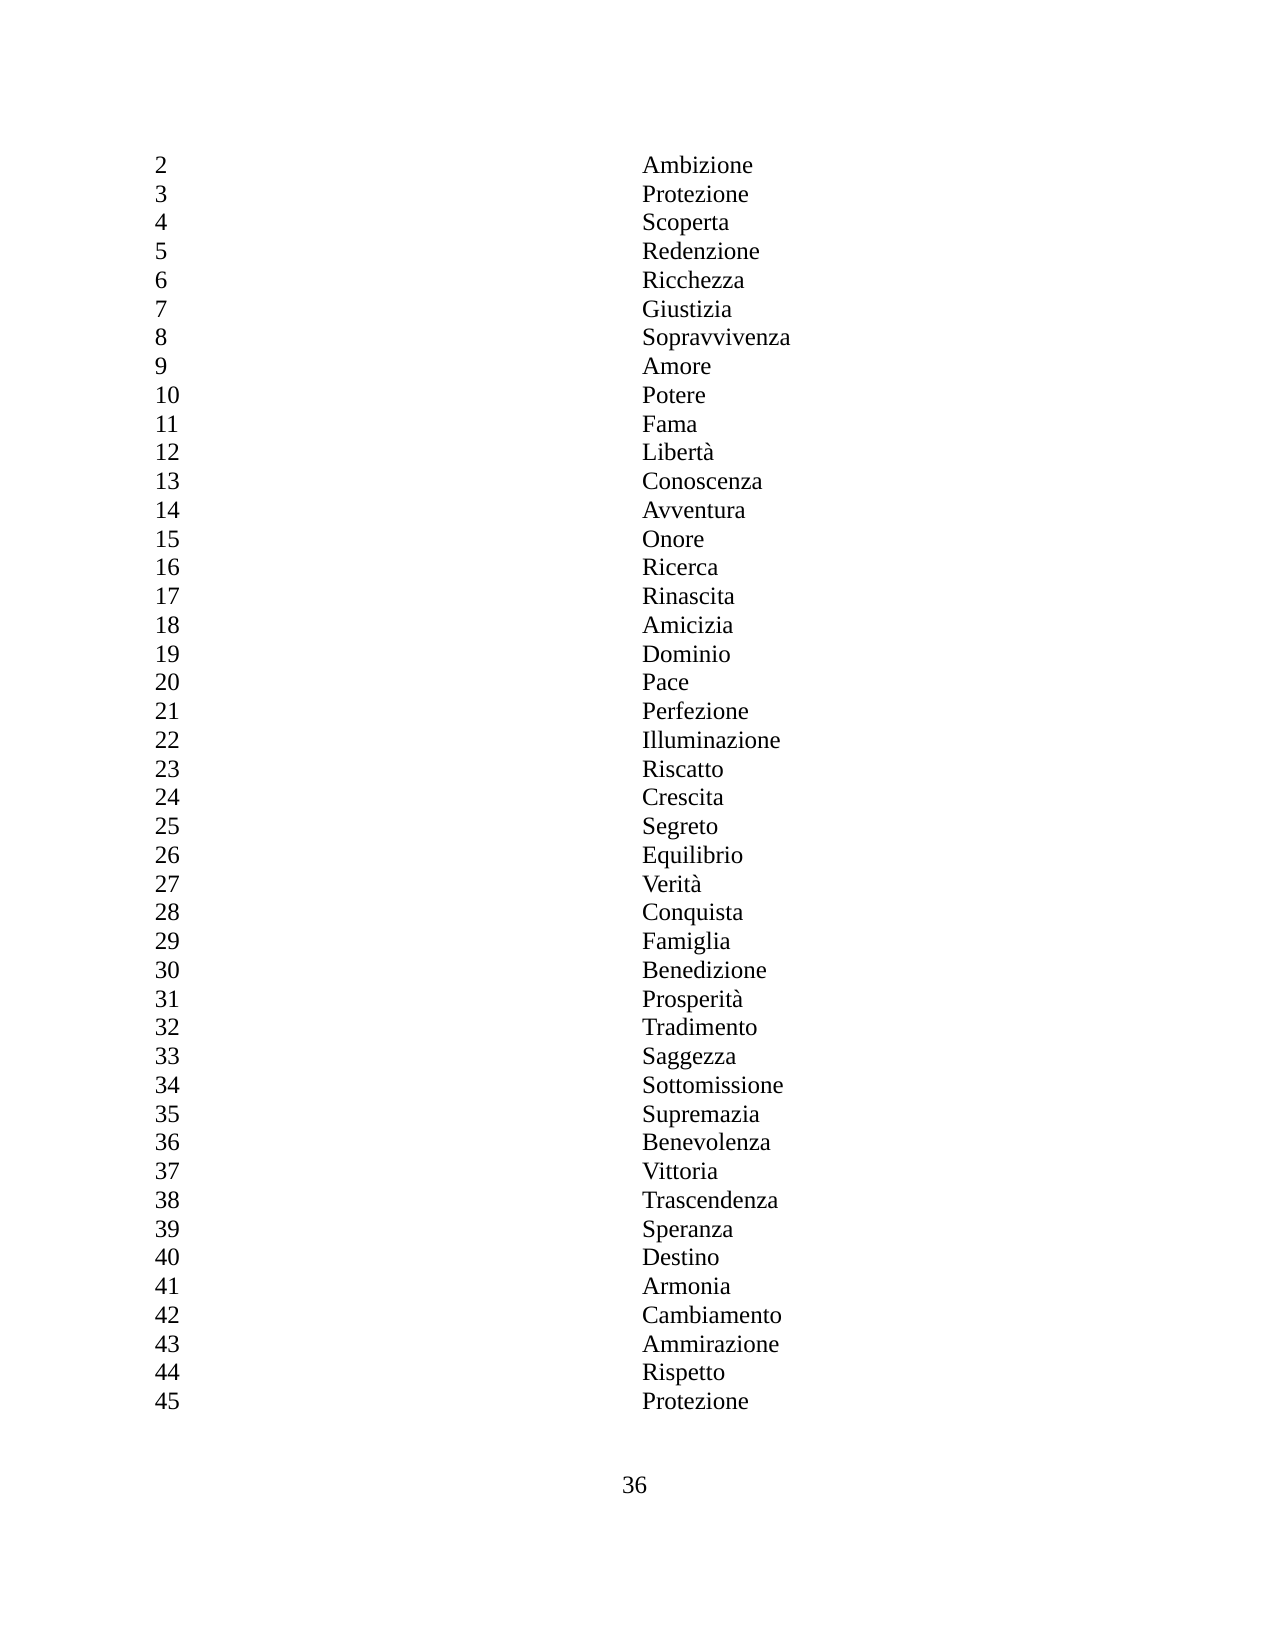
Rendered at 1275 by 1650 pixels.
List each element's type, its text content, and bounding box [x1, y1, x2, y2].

table_cell 33 [150, 1041, 637, 1070]
table_cell 30 [150, 955, 637, 984]
table_cell 43 [150, 1329, 637, 1357]
table_cell Supremazia [638, 1099, 1125, 1127]
table_cell 17 [150, 581, 637, 610]
table_cell Protezione [638, 179, 1125, 207]
table_cell 5 [150, 236, 637, 265]
table_cell Trascendenza [638, 1185, 1125, 1214]
table_cell 37 [150, 1156, 637, 1185]
table_cell Tradimento [638, 1013, 1125, 1041]
table_cell 12 [150, 438, 637, 466]
table_cell 20 [150, 668, 637, 696]
table_cell Benedizione [638, 955, 1125, 984]
table_cell 42 [150, 1300, 637, 1329]
table_cell 21 [150, 696, 637, 725]
table_cell 13 [150, 466, 637, 495]
table_cell Amicizia [638, 610, 1125, 639]
table_cell 45 [150, 1386, 637, 1415]
table_cell 7 [150, 294, 637, 322]
table_cell Sopravvivenza [638, 323, 1125, 351]
table_cell 25 [150, 811, 637, 840]
table_cell 26 [150, 840, 637, 869]
table_cell 10 [150, 380, 637, 409]
table_cell Crescita [638, 783, 1125, 811]
table_cell Vittoria [638, 1156, 1125, 1185]
table_cell Benevolenza [638, 1128, 1125, 1156]
table_cell Ricerca [638, 553, 1125, 581]
table_cell 9 [150, 351, 637, 380]
table_cell Scoperta [638, 208, 1125, 236]
table_cell Ricchezza [638, 265, 1125, 294]
table_cell 19 [150, 639, 637, 667]
table_cell 39 [150, 1214, 637, 1242]
table_cell 40 [150, 1243, 637, 1271]
table_cell Rispetto [638, 1358, 1125, 1386]
table_cell Amore [638, 351, 1125, 380]
table_cell 29 [150, 926, 637, 955]
table_cell 27 [150, 869, 637, 897]
table_cell Perfezione [638, 696, 1125, 725]
table_cell Ammirazione [638, 1329, 1125, 1357]
table_cell 14 [150, 495, 637, 524]
table_cell 2 [150, 150, 637, 179]
table_cell 15 [150, 524, 637, 552]
table_cell 28 [150, 898, 637, 926]
table_cell Giustizia [638, 294, 1125, 322]
table_cell 36 [150, 1128, 637, 1156]
table_cell Rinascita [638, 581, 1125, 610]
table_cell Protezione [638, 1386, 1125, 1415]
table_cell 8 [150, 323, 637, 351]
table_cell 4 [150, 208, 637, 236]
table_cell Saggezza [638, 1041, 1125, 1070]
table_cell Potere [638, 380, 1125, 409]
table_cell 35 [150, 1099, 637, 1127]
table_cell Redenzione [638, 236, 1125, 265]
table_cell 44 [150, 1358, 637, 1386]
table_cell 6 [150, 265, 637, 294]
table_cell Speranza [638, 1214, 1125, 1242]
table_cell 31 [150, 984, 637, 1012]
table_cell 16 [150, 553, 637, 581]
table_cell 38 [150, 1185, 637, 1214]
table_cell Dominio [638, 639, 1125, 667]
table_cell Sottomissione [638, 1070, 1125, 1099]
table_cell 24 [150, 783, 637, 811]
table_cell Conquista [638, 898, 1125, 926]
table_cell Onore [638, 524, 1125, 552]
table_cell Conoscenza [638, 466, 1125, 495]
table_cell Equilibrio [638, 840, 1125, 869]
table_cell 18 [150, 610, 637, 639]
table_cell Segreto [638, 811, 1125, 840]
table_cell 34 [150, 1070, 637, 1099]
table_cell Ambizione [638, 150, 1125, 179]
table_cell Riscatto [638, 754, 1125, 782]
table_cell Famiglia [638, 926, 1125, 955]
table_cell Libertà [638, 438, 1125, 466]
table_cell Destino [638, 1243, 1125, 1271]
table_cell 3 [150, 179, 637, 207]
table_cell Fama [638, 409, 1125, 437]
table_cell 22 [150, 725, 637, 754]
table_cell Prosperità [638, 984, 1125, 1012]
table_cell Pace [638, 668, 1125, 696]
table_cell 23 [150, 754, 637, 782]
table_cell Cambiamento [638, 1300, 1125, 1329]
table_cell 11 [150, 409, 637, 437]
table_cell 32 [150, 1013, 637, 1041]
table_cell 41 [150, 1271, 637, 1300]
table_cell Avventura [638, 495, 1125, 524]
table_cell Illuminazione [638, 725, 1125, 754]
table_cell Verità [638, 869, 1125, 897]
table_cell Armonia [638, 1271, 1125, 1300]
